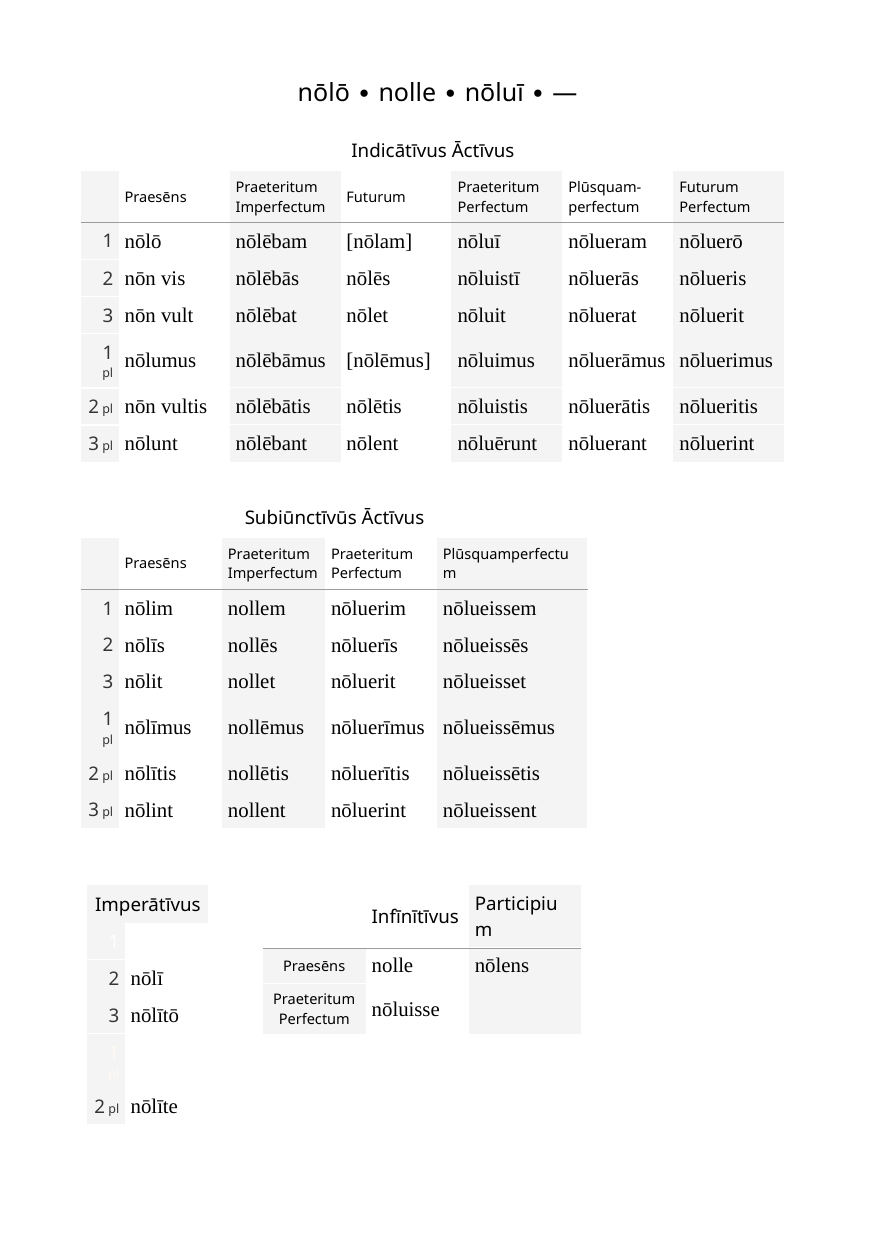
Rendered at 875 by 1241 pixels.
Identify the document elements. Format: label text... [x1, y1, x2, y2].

table_cell Praeteritum Imperfectum [222, 538, 325, 589]
table_header Imperātīvus [87, 885, 208, 923]
table_cell [81, 171, 119, 222]
table_cell nōlueissētis [437, 754, 587, 791]
table_cell nōluimus [451, 333, 562, 387]
table_cell [nōlēmus] [341, 333, 451, 387]
table_cell nōlueritis [673, 388, 784, 424]
table_cell nōlueissem [437, 590, 587, 626]
table_cell nōluī [451, 223, 562, 259]
table_cell nōluerint [673, 425, 784, 462]
table_cell nōn vult [119, 296, 229, 333]
table_cell nōlētis [341, 388, 451, 424]
table_cell Plūsquam-perfectum [563, 171, 673, 222]
table_cell Praeteritum Imperfectum [230, 171, 341, 222]
table_cell nōlueisset [437, 663, 587, 700]
table_cell nōluerimus [673, 333, 784, 387]
table_cell nōlēbāmus [230, 333, 341, 387]
table_cell 3 [81, 297, 119, 333]
table_cell nōlens [469, 949, 581, 983]
table_cell 1 [81, 223, 119, 259]
table_cell nōluit [451, 296, 562, 333]
table_cell 2 pl [81, 389, 119, 424]
table_cell 3 [87, 997, 125, 1033]
table_cell nōlītis [119, 754, 222, 791]
table_header Indicātīvus Āctīvus [81, 129, 784, 171]
table_cell nollēmus [222, 700, 325, 754]
table_cell 2 [87, 960, 125, 997]
table_cell nōluērunt [451, 425, 562, 462]
table_cell [125, 1034, 208, 1088]
table_cell nōlet [341, 296, 451, 333]
table_cell 3 pl [81, 426, 119, 462]
table_cell nollēs [222, 626, 325, 663]
table_cell nōluerīs [325, 626, 437, 663]
table_cell nōluerīmus [325, 700, 437, 754]
table_cell nōlim [119, 590, 222, 626]
table_header Infīnītīvus [366, 885, 469, 947]
table_cell 1 [81, 590, 119, 626]
table_cell nōn vultis [119, 388, 229, 424]
table_cell nōlītō [125, 997, 208, 1033]
table_cell Praesēns [119, 538, 222, 589]
table_cell 1 pl [87, 1034, 125, 1088]
table_cell nōlīmus [119, 700, 222, 754]
table_cell nōluerint [325, 791, 437, 828]
table_cell [81, 538, 119, 589]
table_cell nōluerim [325, 590, 437, 626]
table_cell nōn vis [119, 259, 229, 296]
table_cell nōluerītis [325, 754, 437, 791]
table_cell Praesēns [263, 949, 366, 983]
table_cell nōlīte [125, 1088, 208, 1124]
table_cell Praeteritum Perfectum [451, 171, 562, 222]
table_cell 3 pl [81, 791, 119, 828]
table_cell Praesēns [119, 171, 229, 222]
table_cell nōlēbat [230, 296, 341, 333]
table_cell nōluerātis [563, 388, 673, 424]
table_cell nōluistis [451, 388, 562, 424]
table_cell nollem [222, 590, 325, 626]
table_cell nōluerās [563, 259, 673, 296]
table_header [263, 885, 366, 947]
table_cell nōluerat [563, 296, 673, 333]
table_cell 1 pl [81, 700, 119, 754]
table_cell Futurum [341, 171, 451, 222]
table_cell nōluerant [563, 425, 673, 462]
table_cell nollet [222, 663, 325, 700]
table_cell Plūsquamperfectum [437, 538, 587, 589]
table_header Subiūnctīvūs Āctīvus [81, 496, 587, 538]
table_cell nōlent [341, 425, 451, 462]
table_cell 1 pl [81, 334, 119, 387]
table_cell nōlīs [119, 626, 222, 663]
table_cell [469, 983, 581, 1034]
table_cell nōluisse [366, 983, 469, 1034]
table_cell nōluerit [325, 663, 437, 700]
table_cell Praeteritum Perfectum [263, 984, 366, 1034]
table_cell nōlō [119, 223, 229, 259]
table_cell nōlēbātis [230, 388, 341, 424]
table_cell nōlēbam [230, 223, 341, 259]
table_cell nōluerit [673, 296, 784, 333]
table_cell nōlueram [563, 223, 673, 259]
table_cell nōlueris [673, 259, 784, 296]
table_cell 2 pl [81, 754, 119, 791]
table_header Participium [469, 885, 581, 947]
table_cell nōlēs [341, 259, 451, 296]
table_cell nōlumus [119, 333, 229, 387]
table_cell nōlint [119, 791, 222, 828]
table_cell nōlueissēmus [437, 700, 587, 754]
table_cell Futurum Perfectum [673, 171, 784, 222]
table_cell nollent [222, 791, 325, 828]
table_cell 2 [81, 260, 119, 296]
table_cell nōlēbant [230, 425, 341, 462]
table_cell nōlēbās [230, 259, 341, 296]
table_cell [nōlam] [341, 223, 451, 259]
table_cell nōlī [125, 960, 208, 997]
text nōlō ∙ nolle ∙ nōluī ∙ — [81, 75, 793, 109]
table_cell Praeteritum Perfectum [325, 538, 437, 589]
table_header [250, 879, 794, 1130]
table_cell nōlunt [119, 425, 229, 462]
table_cell nollētis [222, 754, 325, 791]
table_cell nōluerāmus [563, 333, 673, 387]
table_cell 2 pl [87, 1088, 125, 1124]
table_cell 3 [81, 663, 119, 700]
table_cell nōlueissent [437, 791, 587, 828]
table_cell nōlueissēs [437, 626, 587, 663]
table_cell nōluerō [673, 223, 784, 259]
table_header [81, 879, 250, 1130]
table_cell nōluistī [451, 259, 562, 296]
table_cell [125, 923, 208, 959]
table_cell 2 [81, 626, 119, 663]
table_cell 1 [87, 923, 125, 959]
table_cell nōlit [119, 663, 222, 700]
table_cell nolle [366, 949, 469, 983]
